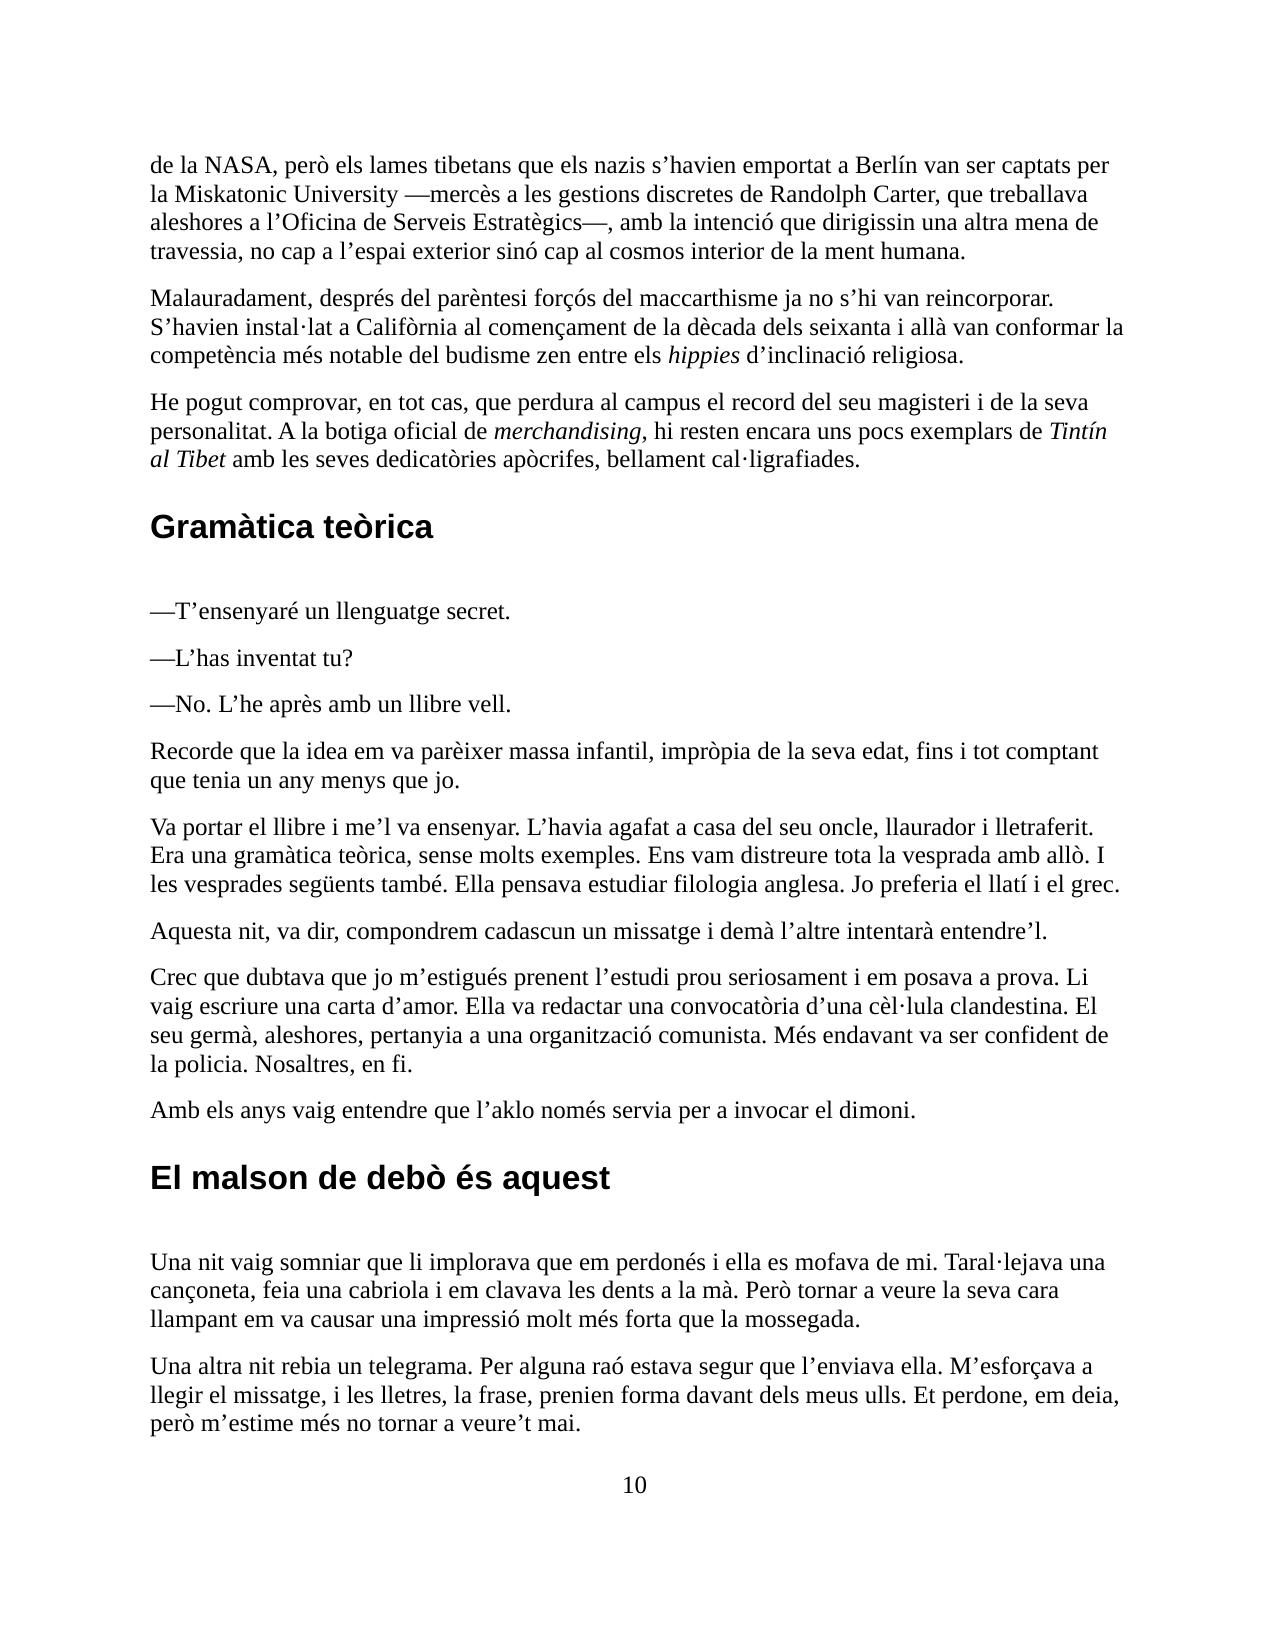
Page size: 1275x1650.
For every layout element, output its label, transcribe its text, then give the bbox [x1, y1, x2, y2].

text de la NASA, però els lames tibetans que els nazis s’havien emportat a Berlín van ser captats per la Miskatonic University —mercès a les gestions discretes de Randolph Carter, que treballava aleshores a l’Oficina de Serveis Estratègics—, amb la intenció que dirigissin una altra mena de travessia, no cap a l’espai exterior sinó cap al cosmos interior de la ment humana. [150, 150, 1125, 265]
text Va portar el llibre i me’l va ensenyar. L’havia agafat a casa del seu oncle, llaurador i lletraferit. Era una gramàtica teòrica, sense molts exemples. Ens vam distreure tota la vesprada amb allò. I les vesprades següents també. Ella pensava estudiar filologia anglesa. Jo preferia el llatí i el grec. [150, 812, 1125, 898]
text Recorde que la idea em va parèixer massa infantil, impròpia de la seva edat, fins i tot comptant que tenia un any menys que jo. [150, 736, 1125, 794]
text Malauradament, després del parèntesi forçós del maccarthisme ja no s’hi van reincorporar. S’havien instal·lat a Califòrnia al començament de la dècada dels seixanta i allà van conformar la competència més notable del budisme zen entre els hippies d’inclinació religiosa. [150, 283, 1125, 369]
text Aquesta nit, va dir, compondrem cadascun un missatge i demà l’altre intentarà entendre’l. [150, 916, 1125, 944]
subtitle El malson de debò és aquest [150, 1158, 1125, 1197]
text Crec que dubtava que jo m’estigués prenent l’estudi prou seriosament i em posava a prova. Li vaig escriure una carta d’amor. Ella va redactar una convocatòria d’una cèl·lula clandestina. El seu germà, aleshores, pertanyia a una organització comunista. Més endavant va ser confident de la policia. Nosaltres, en fi. [150, 962, 1125, 1077]
text —No. L’he après amb un llibre vell. [150, 689, 1125, 718]
text He pogut comprovar, en tot cas, que perdura al campus el record del seu magisteri i de la seva personalitat. A la botiga oficial de merchandising, hi resten encara uns pocs exemplars de Tintín al Tibet amb les seves dedicatòries apòcrifes, bellament cal·ligrafiades. [150, 387, 1125, 473]
text —L’has inventat tu? [150, 643, 1125, 672]
text Una altra nit rebia un telegrama. Per alguna raó estava segur que l’enviava ella. M’esforçava a llegir el missatge, i les lletres, la frase, prenien forma davant dels meus ulls. Et perdone, em deia, però m’estime més no tornar a veure’t mai. [150, 1351, 1125, 1437]
text Amb els anys vaig entendre que l’aklo només servia per a invocar el dimoni. [150, 1095, 1125, 1124]
subtitle Gramàtica teòrica [150, 507, 1125, 546]
text Una nit vaig somniar que li implorava que em perdonés i ella es mofava de mi. Taral·lejava una cançoneta, feia una cabriola i em clavava les dents a la mà. Però tornar a veure la seva cara llampant em va causar una impressió molt més forta que la mossegada. [150, 1247, 1125, 1333]
text —T’ensenyaré un llenguatge secret. [150, 596, 1125, 625]
